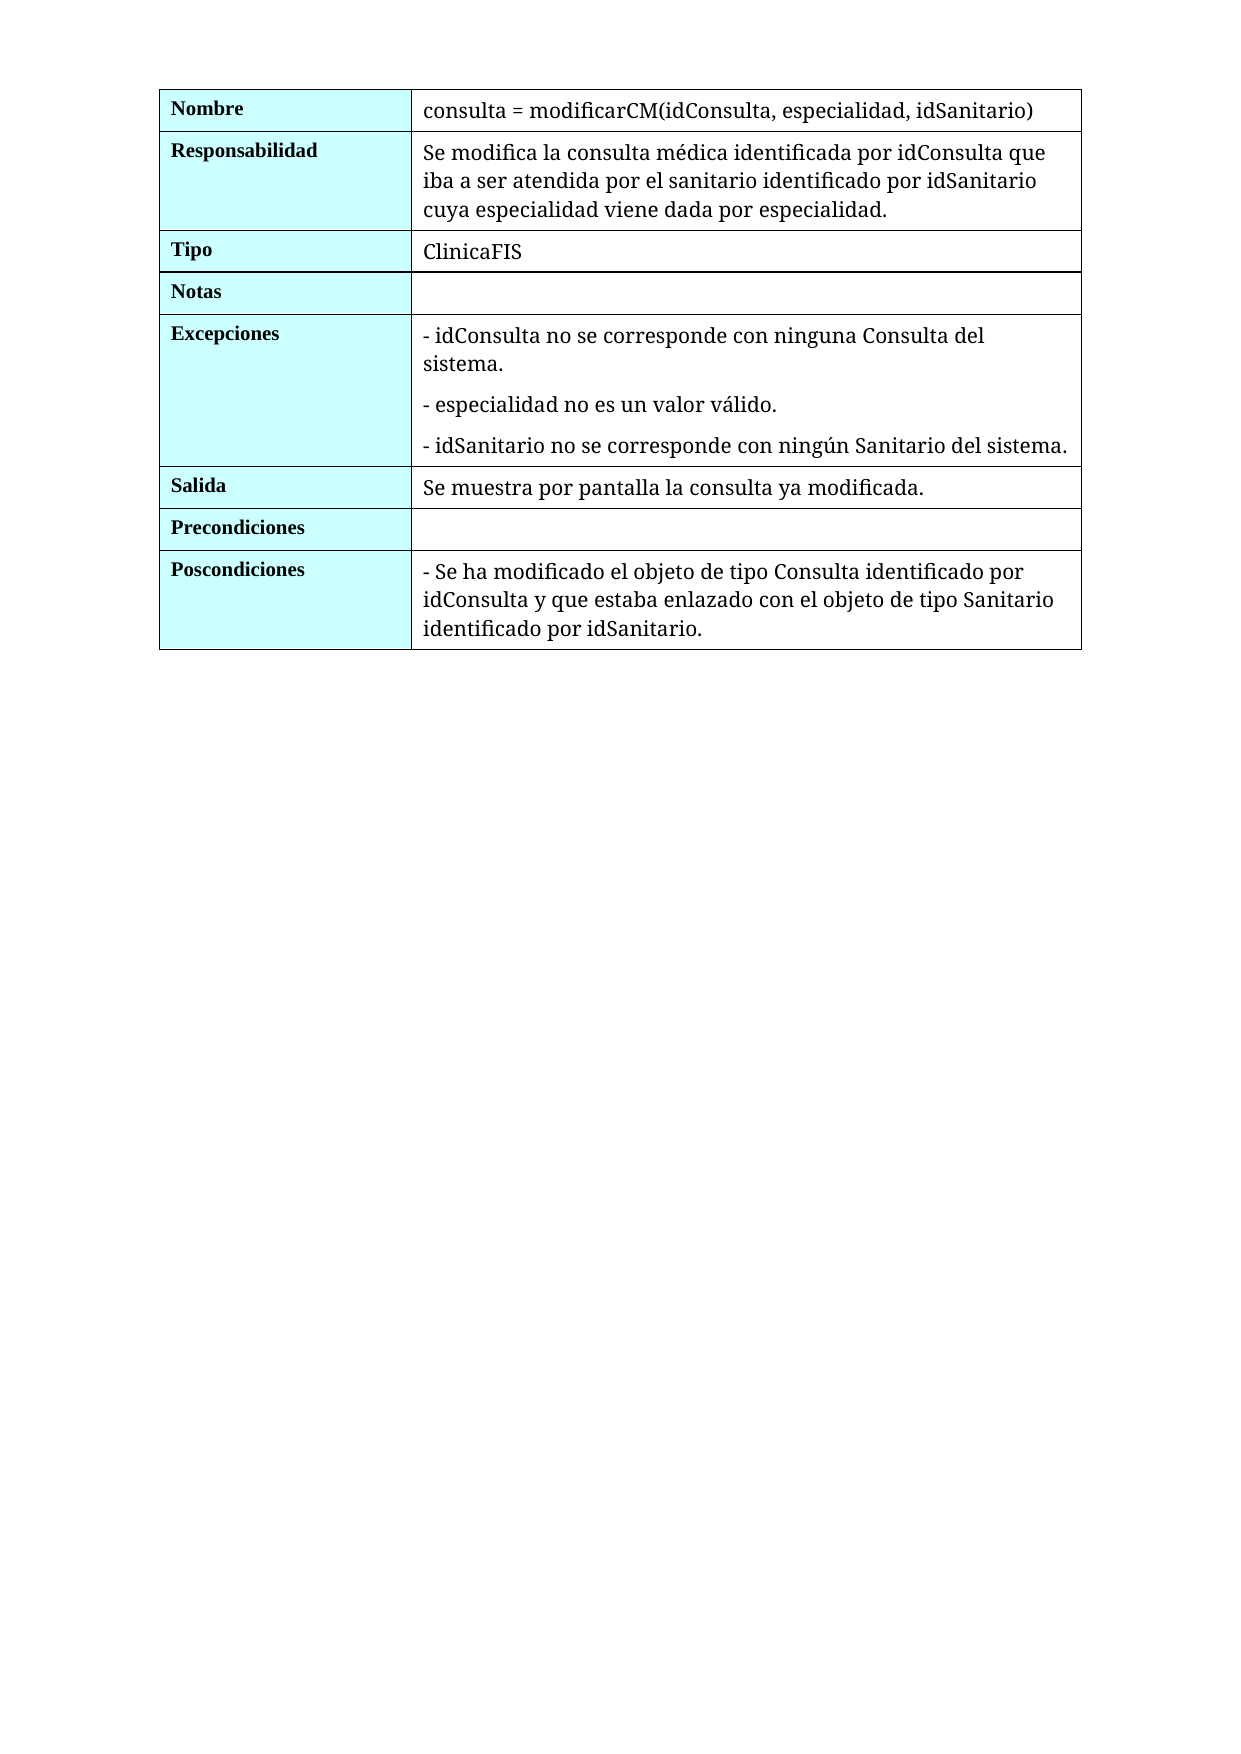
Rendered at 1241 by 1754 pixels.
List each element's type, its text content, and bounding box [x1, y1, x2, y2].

table_cell Precondiciones [160, 509, 411, 550]
table_cell [412, 509, 1081, 550]
table_cell Responsabilidad [160, 132, 411, 229]
table_cell [412, 273, 1081, 313]
table_cell Poscondiciones [160, 551, 411, 648]
table_cell Excepciones [160, 315, 411, 466]
table_cell Salida [160, 467, 411, 508]
table_header Nombre [160, 90, 411, 131]
table_cell Notas [160, 273, 411, 313]
table_cell Se modifica la consulta médica identificada por idConsulta que iba a ser atendida por el sanitario identificado por idSanitario cuya especialidad viene dada por especialidad. [412, 132, 1081, 229]
table_cell - idConsulta no se corresponde con ninguna Consulta del sistema. - especialidad no es un valor válido. - idSanitario no se corresponde con ningún Sanitario del sistema. [412, 315, 1081, 466]
table_cell - Se ha modificado el objeto de tipo Consulta identificado por idConsulta y que estaba enlazado con el objeto de tipo Sanitario identificado por idSanitario. [412, 551, 1081, 648]
table_header consulta = modificarCM(idConsulta, especialidad, idSanitario) [412, 90, 1081, 131]
table_cell Tipo [160, 231, 411, 271]
table_cell Se muestra por pantalla la consulta ya modificada. [412, 467, 1081, 508]
table_cell ClinicaFIS [412, 231, 1081, 271]
